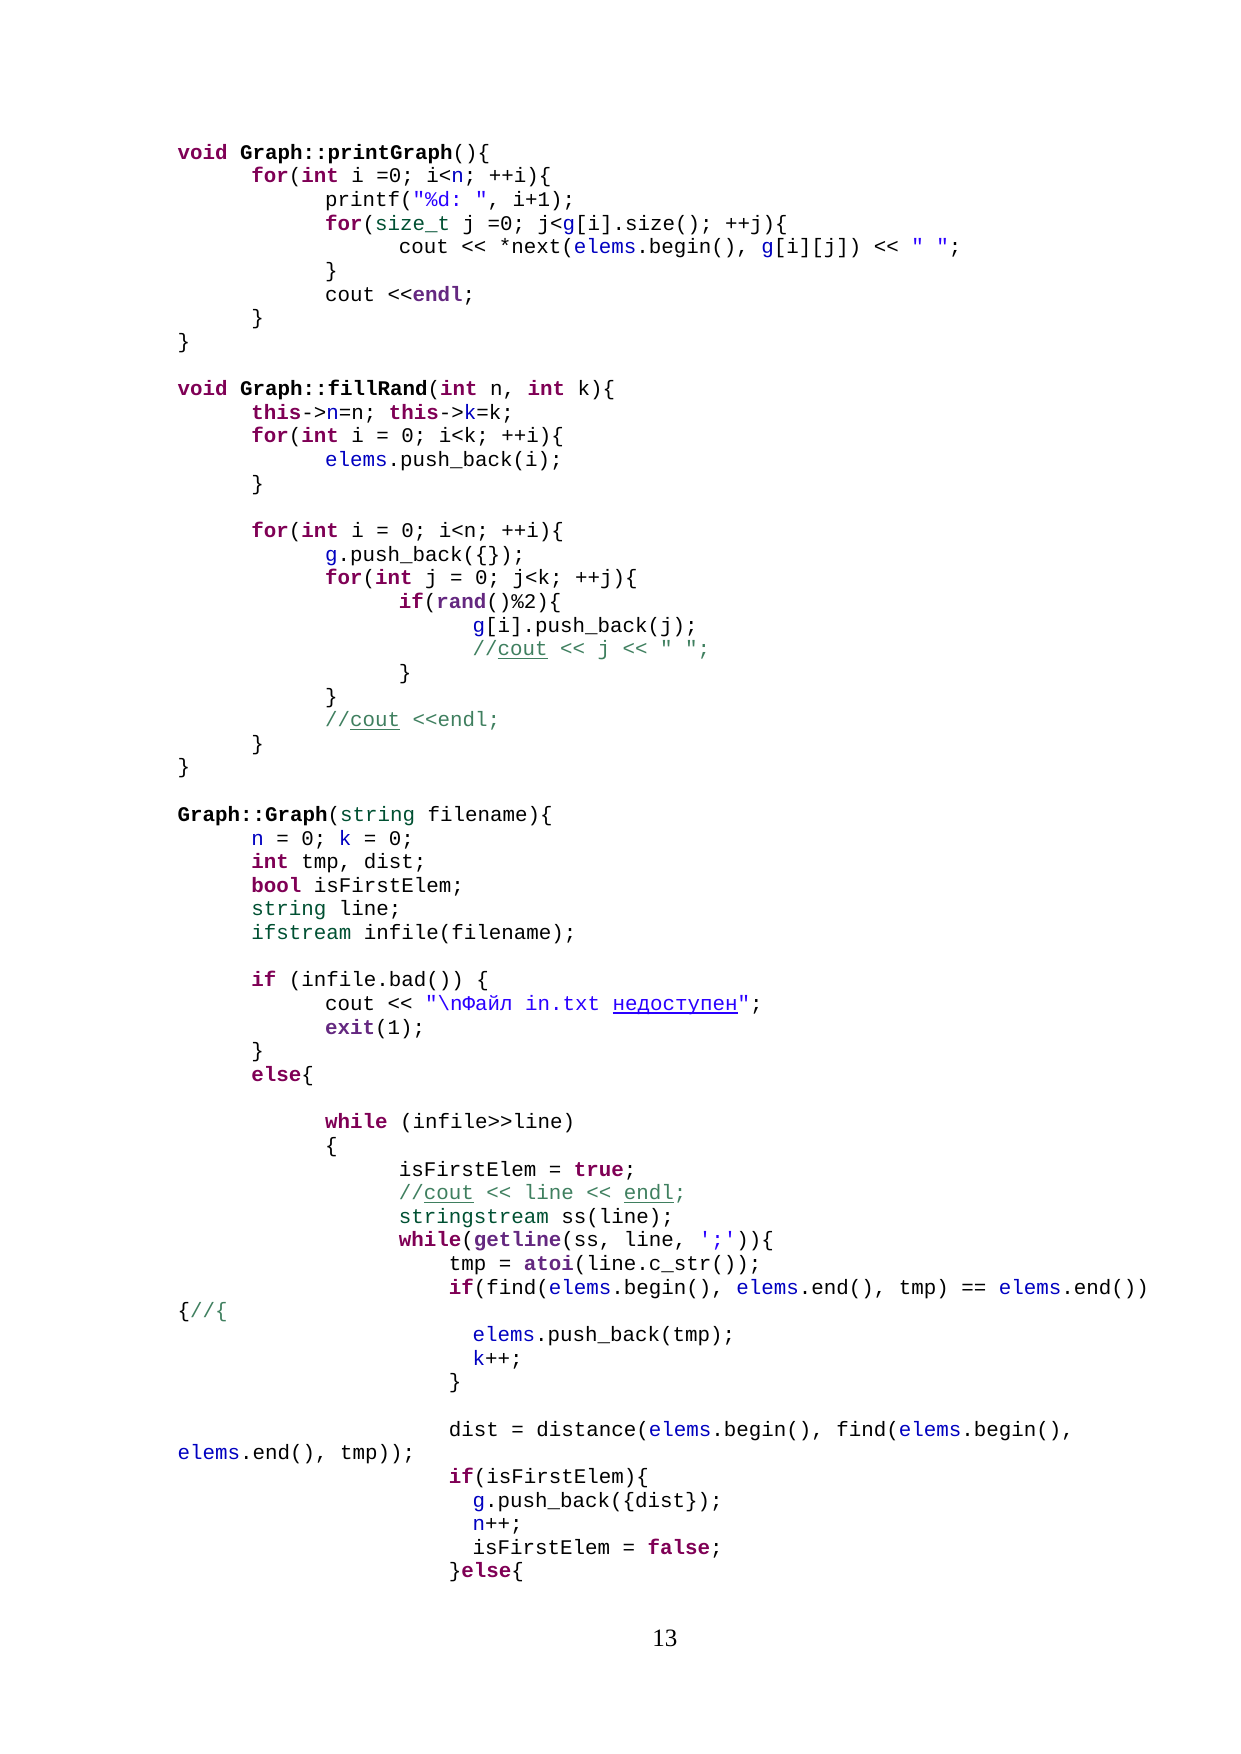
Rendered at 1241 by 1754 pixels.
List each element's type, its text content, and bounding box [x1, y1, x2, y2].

text bool isFirstElem; [177, 875, 1152, 898]
text while (infile>>line) [177, 1111, 1152, 1135]
text elems.push_back(i); [177, 449, 1152, 473]
text if(isFirstElem){ [177, 1466, 1152, 1489]
text } [177, 686, 1152, 709]
text for(size_t j =0; j<g[i].size(); ++j){ [177, 213, 1152, 236]
text int tmp, dist; [177, 851, 1152, 875]
text } [177, 1371, 1152, 1395]
text n = 0; k = 0; [177, 827, 1152, 851]
text elems.push_back(tmp); [177, 1324, 1152, 1348]
text } [177, 757, 1152, 780]
text cout <<endl; [177, 284, 1152, 307]
text } [177, 1040, 1152, 1064]
text { [177, 1135, 1152, 1158]
text g[i].push_back(j); [177, 615, 1152, 638]
text else{ [177, 1064, 1152, 1088]
text dist = distance(elems.begin(), find(elems.begin(), elems.end(), tmp)); [177, 1419, 1152, 1466]
text for(int i = 0; i<n; ++i){ [177, 520, 1152, 544]
text g.push_back({dist}); [177, 1489, 1152, 1513]
text Graph::Graph(string filename){ [177, 804, 1152, 827]
text if(rand()%2){ [177, 591, 1152, 615]
text if (infile.bad()) { [177, 969, 1152, 993]
text } [177, 662, 1152, 686]
text this->n=n; this->k=k; [177, 402, 1152, 426]
text } [177, 473, 1152, 496]
text g.push_back({}); [177, 544, 1152, 567]
text //cout << j << " "; [177, 638, 1152, 662]
text printf("%d: ", i+1); [177, 189, 1152, 213]
text } [177, 260, 1152, 284]
text cout << *next(elems.begin(), g[i][j]) << " "; [177, 236, 1152, 260]
text string line; [177, 898, 1152, 922]
text cout << "\nФайл in.txt недоступен"; [177, 993, 1152, 1017]
text n++; [177, 1513, 1152, 1537]
text } [177, 733, 1152, 757]
text void Graph::fillRand(int n, int k){ [177, 378, 1152, 402]
text isFirstElem = true; [177, 1158, 1152, 1182]
text for(int i = 0; i<k; ++i){ [177, 426, 1152, 449]
text //cout << line << endl; [177, 1182, 1152, 1206]
text stringstream ss(line); [177, 1206, 1152, 1229]
text }else{ [177, 1561, 1152, 1584]
text while(getline(ss, line, ';')){ [177, 1229, 1152, 1253]
text for(int i =0; i<n; ++i){ [177, 165, 1152, 189]
text tmp = atoi(line.c_str()); [177, 1253, 1152, 1277]
text } [177, 307, 1152, 331]
text void Graph::printGraph(){ [177, 142, 1152, 165]
text exit(1); [177, 1017, 1152, 1040]
text //cout <<endl; [177, 709, 1152, 733]
text for(int j = 0; j<k; ++j){ [177, 567, 1152, 591]
text isFirstElem = false; [177, 1537, 1152, 1561]
text } [177, 331, 1152, 354]
text if(find(elems.begin(), elems.end(), tmp) == elems.end()){//{ [177, 1277, 1152, 1324]
text k++; [177, 1348, 1152, 1371]
text ifstream infile(filename); [177, 922, 1152, 946]
